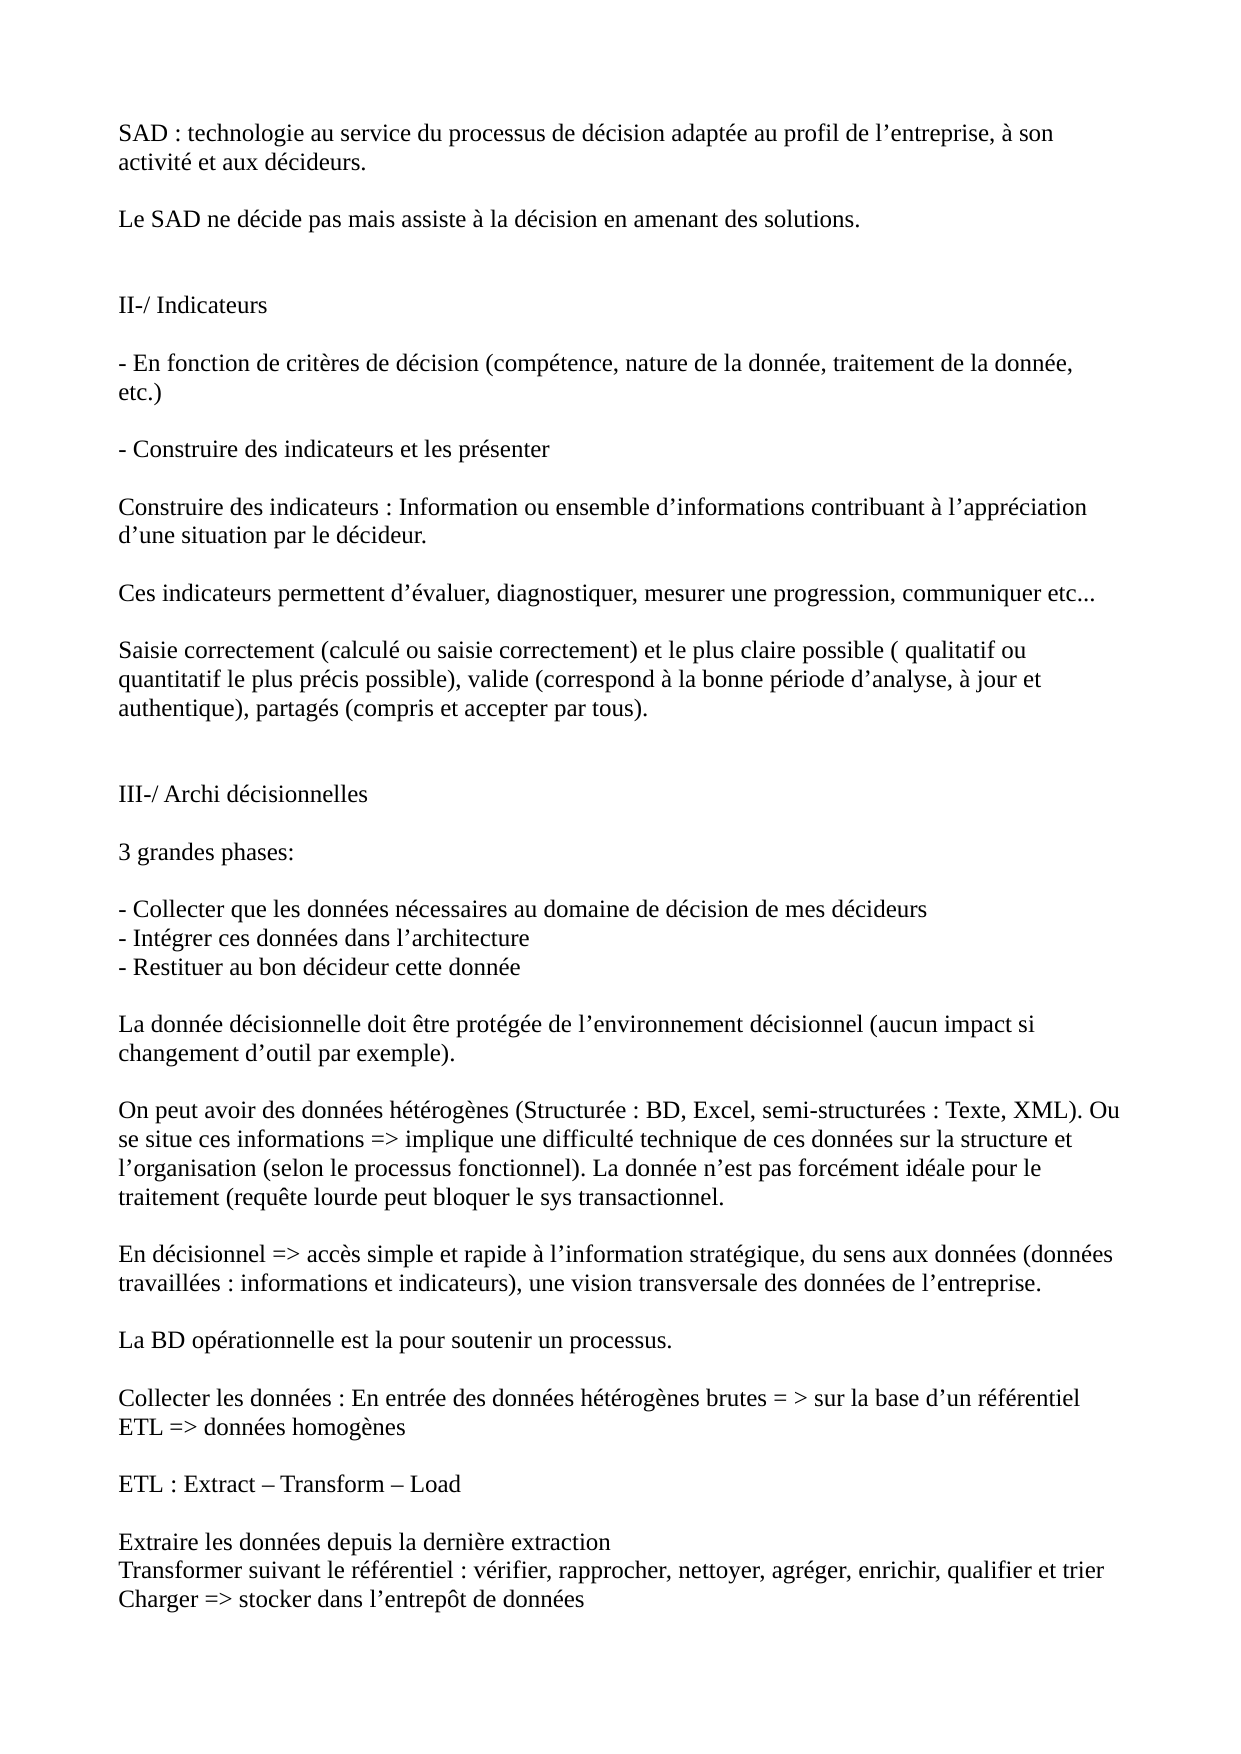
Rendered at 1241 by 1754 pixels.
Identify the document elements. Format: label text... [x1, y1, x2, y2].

text II-/ Indicateurs [118, 291, 1122, 319]
text Construire des indicateurs : Information ou ensemble d’informations contribuant à l’appréciation d’une situation par le décideur. [118, 492, 1122, 549]
text La BD opérationnelle est la pour soutenir un processus. [118, 1326, 1122, 1354]
text Transformer suivant le référentiel : vérifier, rapprocher, nettoyer, agréger, enrichir, qualifier et trier [118, 1556, 1122, 1584]
text Collecter les données : En entrée des données hétérogènes brutes = > sur la base d’un référentiel ETL => données homogènes [118, 1383, 1122, 1441]
text SAD : technologie au service du processus de décision adaptée au profil de l’entreprise, à son activité et aux décideurs. [118, 118, 1122, 176]
text Ces indicateurs permettent d’évaluer, diagnostiquer, mesurer une progression, communiquer etc... [118, 578, 1122, 607]
text Saisie correctement (calculé ou saisie correctement) et le plus claire possible ( qualitatif ou quantitatif le plus précis possible), valide (correspond à la bonne période d’analyse, à jour et authentique), partagés (compris et accepter par tous). [118, 636, 1122, 722]
text - En fonction de critères de décision (compétence, nature de la donnée, traitement de la donnée, etc.) [118, 348, 1122, 406]
text Extraire les données depuis la dernière extraction [118, 1527, 1122, 1556]
text On peut avoir des données hétérogènes (Structurée : BD, Excel, semi-structurées : Texte, XML). Ou se situe ces informations => implique une difficulté technique de ces données sur la structure et l’organisation (selon le processus fonctionnel). La donnée n’est pas forcément idéale pour le traitement (requête lourde peut bloquer le sys transactionnel. [118, 1096, 1122, 1211]
text - Construire des indicateurs et les présenter [118, 434, 1122, 463]
text La donnée décisionnelle doit être protégée de l’environnement décisionnel (aucun impact si changement d’outil par exemple). [118, 1009, 1122, 1067]
text - Restituer au bon décideur cette donnée [118, 952, 1122, 981]
text Charger => stocker dans l’entrepôt de données [118, 1584, 1122, 1613]
text Le SAD ne décide pas mais assiste à la décision en amenant des solutions. [118, 204, 1122, 233]
text - Intégrer ces données dans l’architecture [118, 923, 1122, 952]
text III-/ Archi décisionnelles [118, 779, 1122, 808]
text 3 grandes phases: [118, 837, 1122, 866]
text - Collecter que les données nécessaires au domaine de décision de mes décideurs [118, 894, 1122, 923]
text En décisionnel => accès simple et rapide à l’information stratégique, du sens aux données (données travaillées : informations et indicateurs), une vision transversale des données de l’entreprise. [118, 1239, 1122, 1297]
text ETL : Extract – Transform – Load [118, 1469, 1122, 1498]
